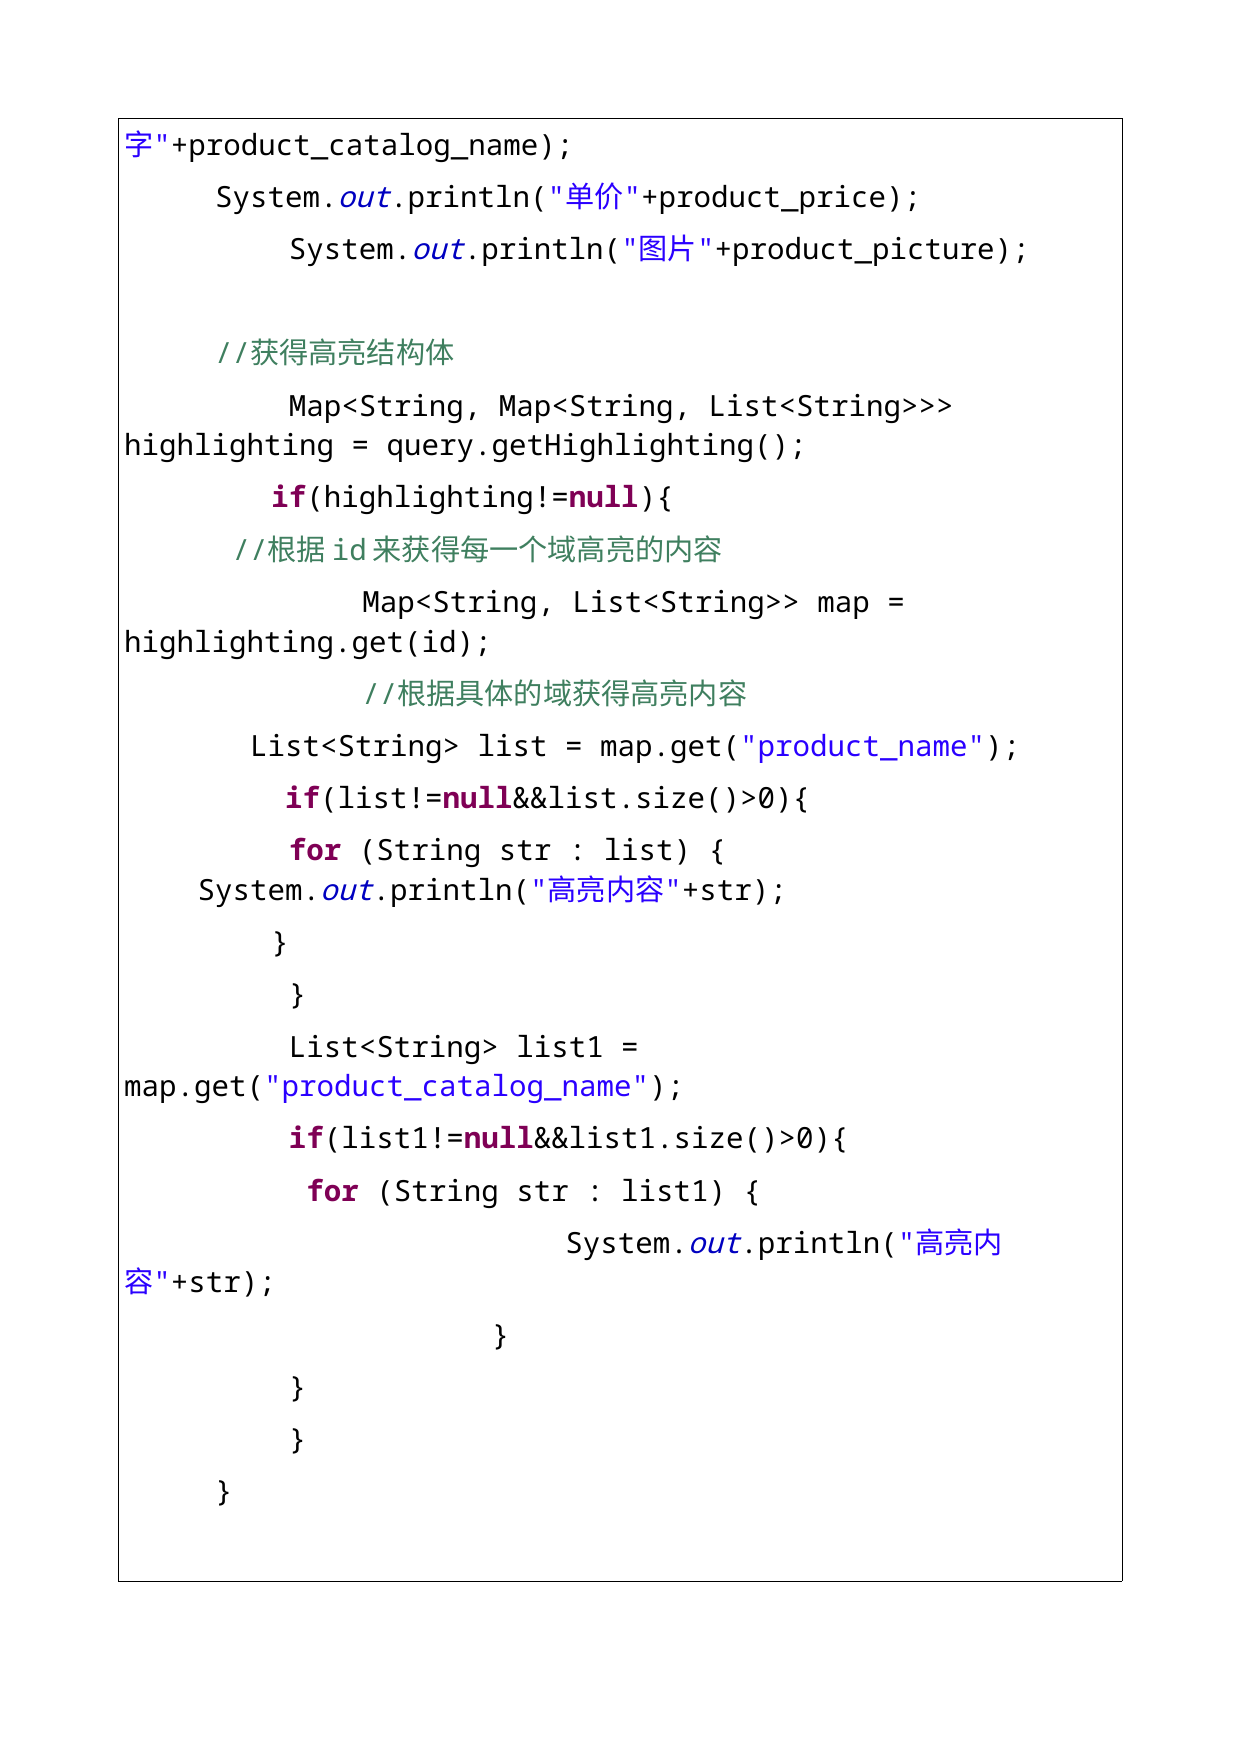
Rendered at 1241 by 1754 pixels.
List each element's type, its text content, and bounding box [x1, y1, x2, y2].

table_header 字"+product_catalog_name); System.out.println("单价"+product_price); System.out.println("图片"+product_picture); //获得高亮结构体 Map<String, Map<String, List<String>>> highlighting = query.getHighlighting(); if(highlighting!=null){ //根据id来获得每一个域高亮的内容 Map<String, List<String>> map = highlighting.get(id); //根据具体的域获得高亮内容 List<String> list = map.get("product_name"); if(list!=null&&list.size()>0){ for (String str : list) { System.out.println("高亮内容"+str); } } List<String> list1 = map.get("product_catalog_name"); if(list1!=null&&list1.size()>0){ for (String str : list1) { System.out.println("高亮内容"+str); } } } } [119, 119, 1122, 1581]
